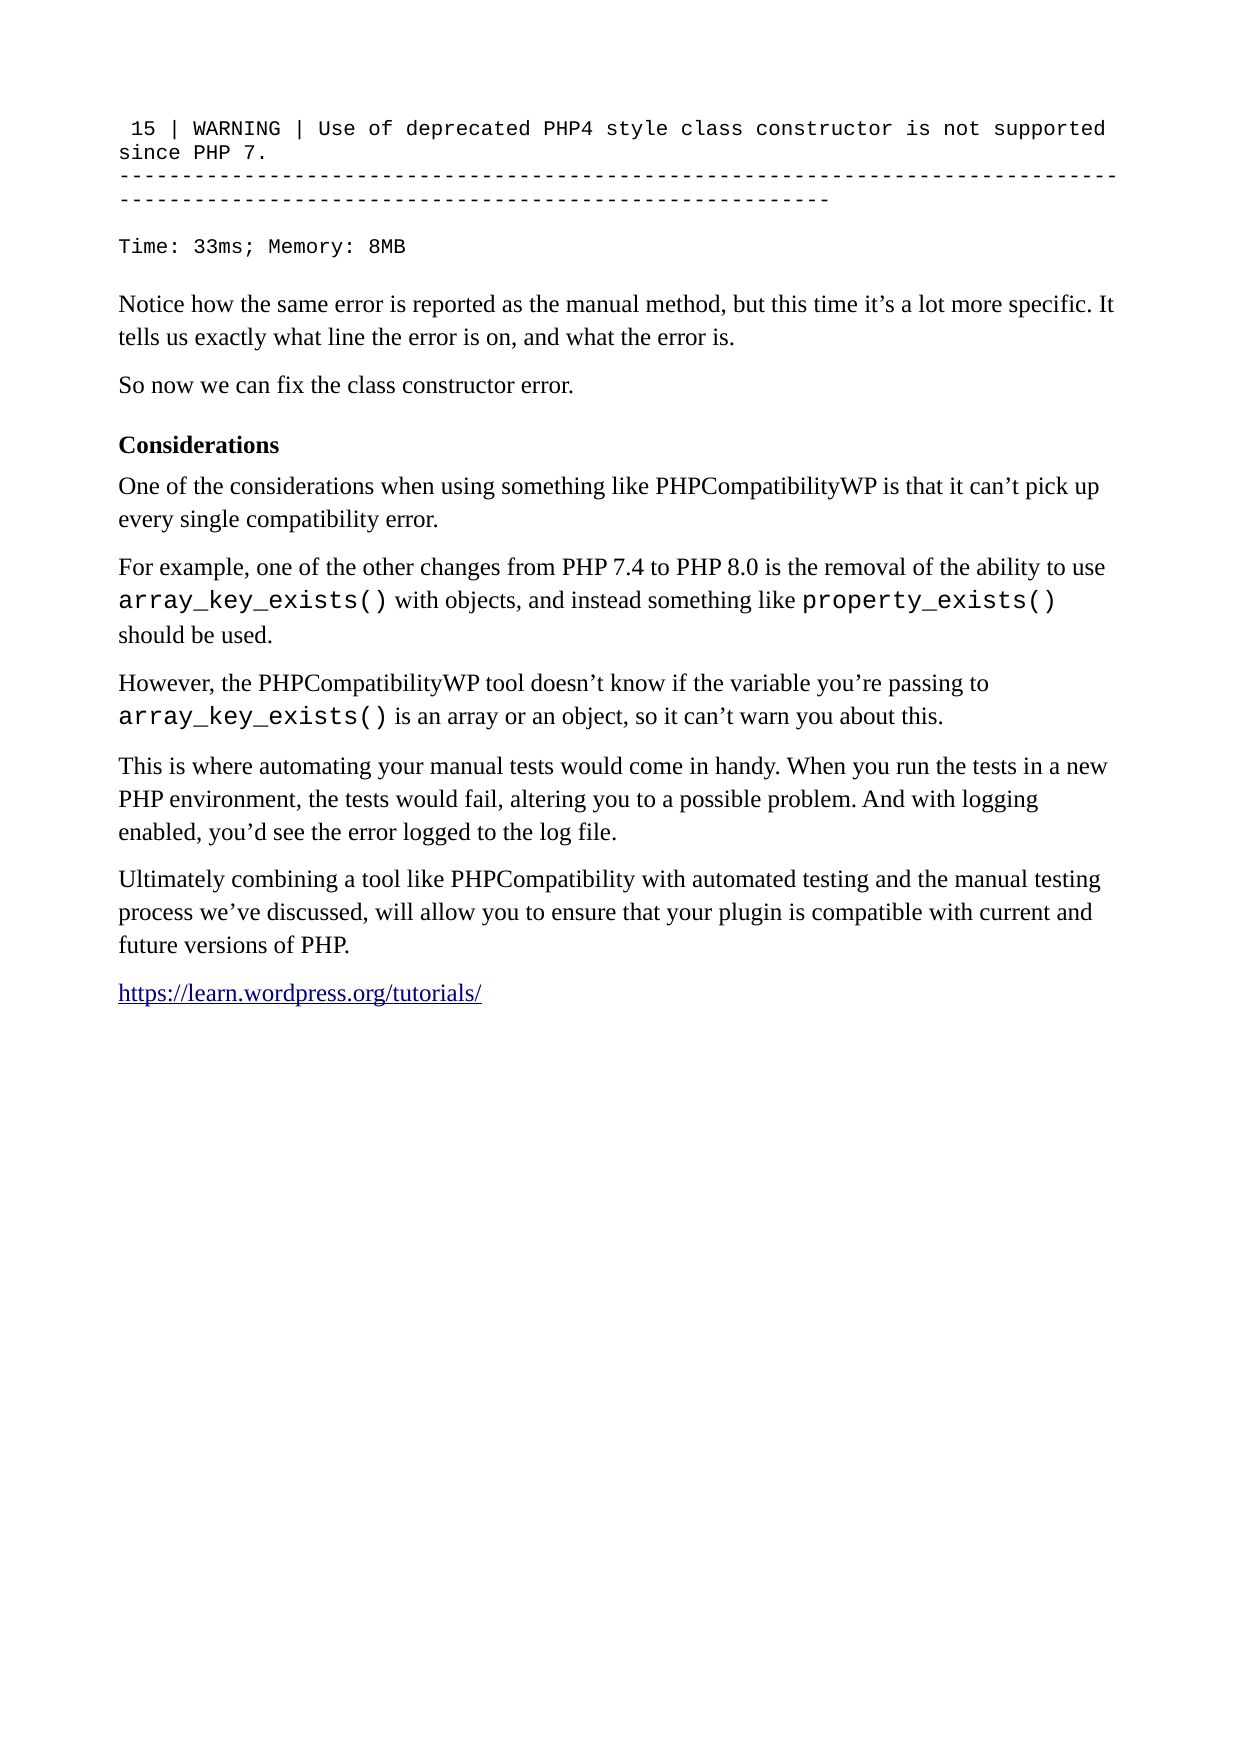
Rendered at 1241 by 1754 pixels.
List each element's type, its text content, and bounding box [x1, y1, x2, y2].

text For example, one of the other changes from PHP 7.4 to PHP 8.0 is the removal of the ability to use array_key_exists() with objects, and instead something like property_exists() should be used. [118, 552, 1122, 649]
text https://learn.wordpress.org/tutorials/ [118, 978, 1122, 1007]
text Time: 33ms; Memory: 8MB [118, 236, 1122, 260]
text 15 | WARNING | Use of deprecated PHP4 style class constructor is not supported since PHP 7. [118, 118, 1122, 165]
subtitle Considerations [118, 430, 1122, 459]
text However, the PHPCompatibilityWP tool doesn’t know if the variable you’re passing to array_key_exists() is an array or an object, so it can’t warn you about this. [118, 668, 1122, 732]
text So now we can fix the class constructor error. [118, 370, 1122, 399]
text Ultimately combining a tool like PHPCompatibility with automated testing and the manual testing process we’ve discussed, will allow you to ensure that your plugin is compatible with current and future versions of PHP. [118, 864, 1122, 959]
text One of the considerations when using something like PHPCompatibilityWP is that it can’t pick up every single compatibility error. [118, 471, 1122, 533]
text ----------------------------------------------------------------------------------------------------------------------------------------- [118, 165, 1122, 213]
text This is where automating your manual tests would come in handy. When you run the tests in a new PHP environment, the tests would fail, altering you to a possible problem. And with logging enabled, you’d see the error logged to the log file. [118, 751, 1122, 846]
text Notice how the same error is reported as the manual method, but this time it’s a lot more specific. It tells us exactly what line the error is on, and what the error is. [118, 289, 1122, 351]
